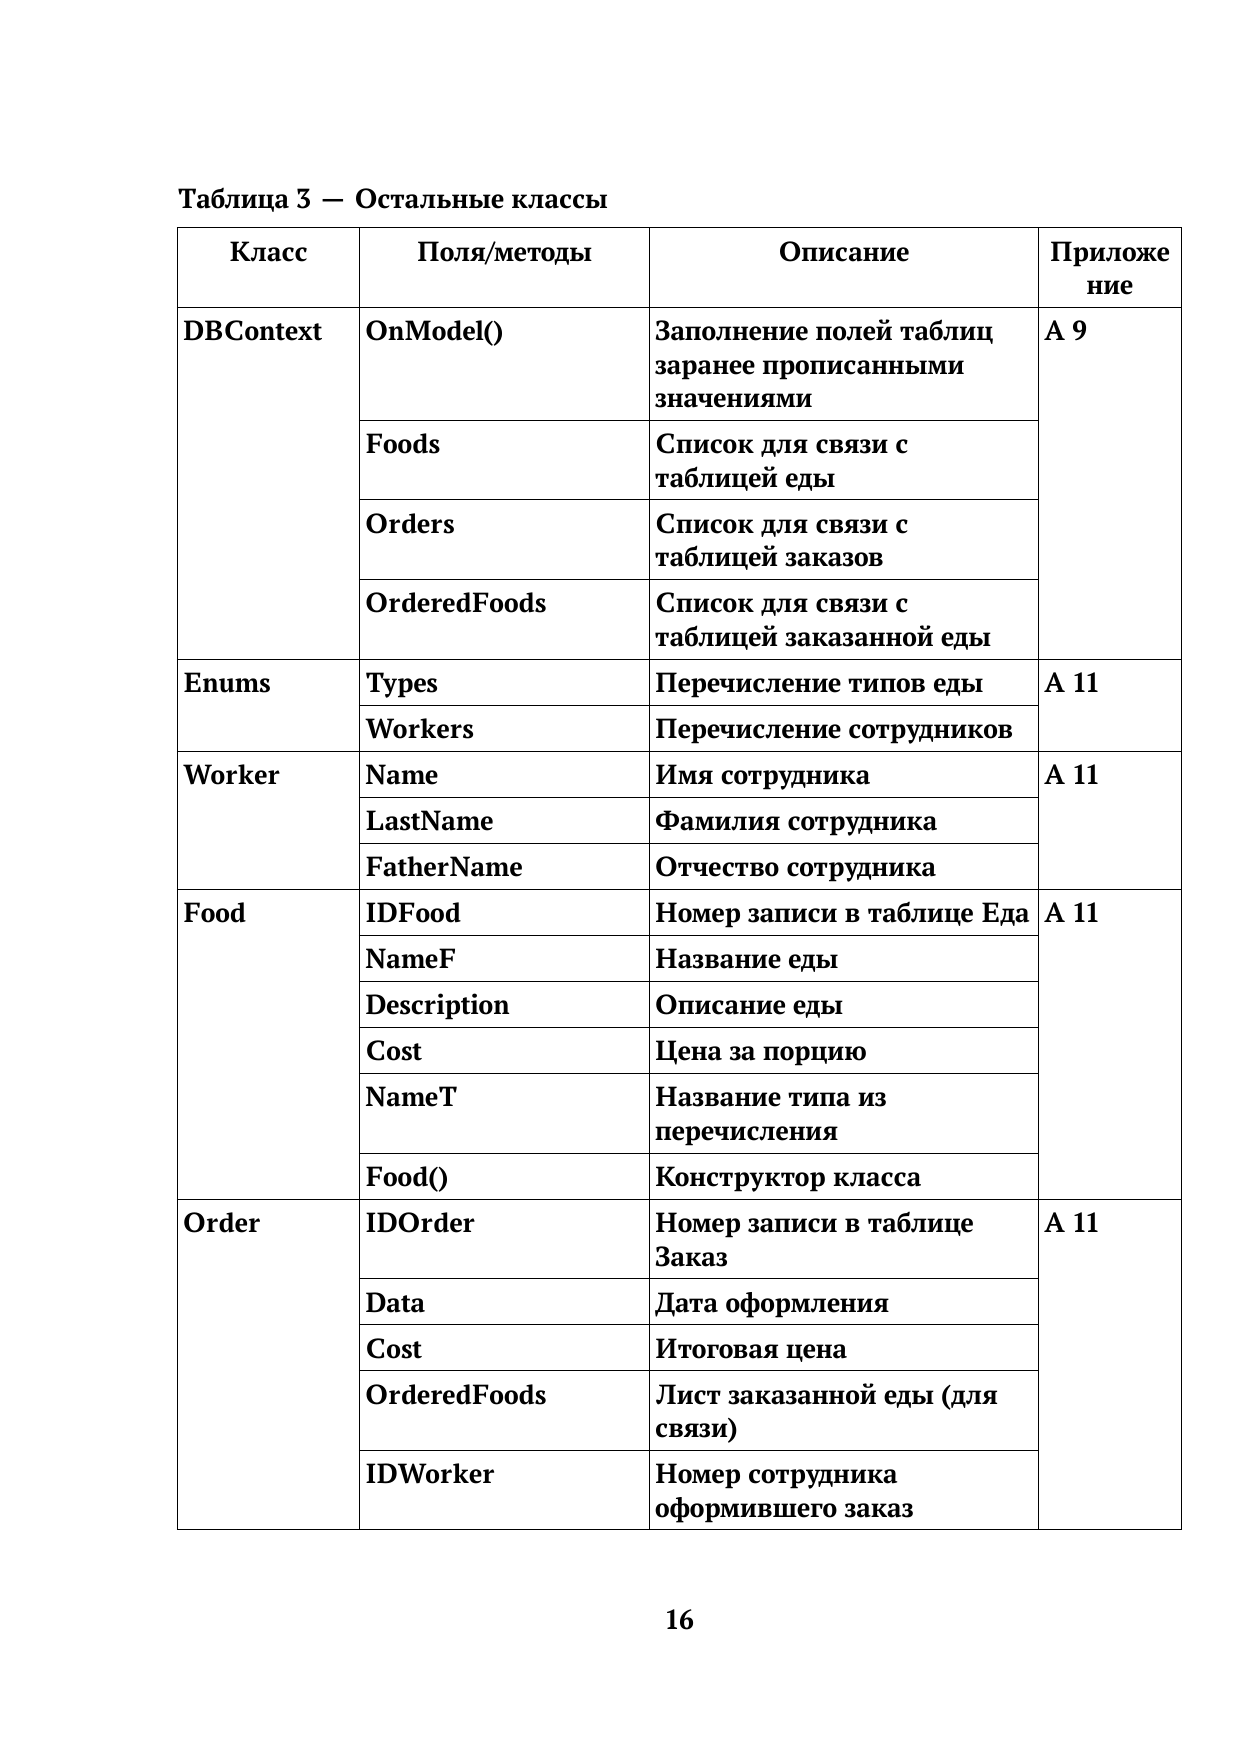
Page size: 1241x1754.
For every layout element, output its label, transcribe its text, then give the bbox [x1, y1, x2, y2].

table_cell Номер записи в таблице Еда [650, 890, 1038, 935]
table_cell Data [360, 1279, 649, 1324]
table_cell Лист заказанной еды (для связи) [650, 1371, 1038, 1450]
table_cell IDWorker [360, 1451, 649, 1529]
table_cell Enums [178, 660, 359, 751]
table_cell Список для связи с таблицей еды [650, 421, 1038, 499]
table_cell Номер сотрудника оформившего заказ [650, 1451, 1038, 1529]
table_header Приложение [1039, 228, 1181, 307]
table_cell Список для связи с таблицей заказанной еды [650, 580, 1038, 658]
table_cell IDOrder [360, 1200, 649, 1278]
table_cell Food [178, 890, 359, 1198]
table_cell Дата оформления [650, 1279, 1038, 1324]
table_cell Список для связи с таблицей заказов [650, 500, 1038, 579]
table_cell DBContext [178, 308, 359, 658]
table_cell NameF [360, 936, 649, 981]
table_cell NameT [360, 1074, 649, 1152]
table_cell Фамилия сотрудника [650, 798, 1038, 843]
table_cell OnModel() [360, 308, 649, 420]
table_cell Описание еды [650, 982, 1038, 1027]
table_cell А 11 [1039, 752, 1181, 889]
table_header Класс [178, 228, 359, 307]
table_header Поля/методы [360, 228, 649, 307]
table_cell Cost [360, 1028, 649, 1073]
table_cell Заполнение полей таблиц заранее прописанными значениями [650, 308, 1038, 420]
table_cell Food() [360, 1154, 649, 1198]
table_cell Foods [360, 421, 649, 499]
table_header Описание [650, 228, 1038, 307]
table_cell А 9 [1039, 308, 1181, 658]
table_cell Orders [360, 500, 649, 579]
table_cell Отчество сотрудника [650, 844, 1038, 889]
table_cell Название типа из перечисления [650, 1074, 1038, 1152]
table_cell FatherName [360, 844, 649, 889]
table_cell А 11 [1039, 660, 1181, 751]
table_cell Перечисление типов еды [650, 660, 1038, 704]
table_cell OrderedFoods [360, 580, 649, 658]
table_cell А 11 [1039, 890, 1181, 1198]
table_cell Цена за порцию [650, 1028, 1038, 1073]
table_cell А 11 [1039, 1200, 1181, 1529]
text Таблица 3 — Остальные классы [177, 181, 1181, 214]
table_cell LastName [360, 798, 649, 843]
table_cell Worker [178, 752, 359, 889]
table_cell Workers [360, 706, 649, 751]
table_cell Номер записи в таблице Заказ [650, 1200, 1038, 1278]
table_cell Конструктор класса [650, 1154, 1038, 1198]
table_cell Название еды [650, 936, 1038, 981]
table_cell Имя сотрудника [650, 752, 1038, 797]
table_cell IDFood [360, 890, 649, 935]
table_cell OrderedFoods [360, 1371, 649, 1450]
table_cell Итоговая цена [650, 1325, 1038, 1370]
table_cell Cost [360, 1325, 649, 1370]
table_cell Перечисление сотрудников [650, 706, 1038, 751]
table_cell Description [360, 982, 649, 1027]
table_cell Name [360, 752, 649, 797]
table_cell Types [360, 660, 649, 704]
table_cell Order [178, 1200, 359, 1529]
